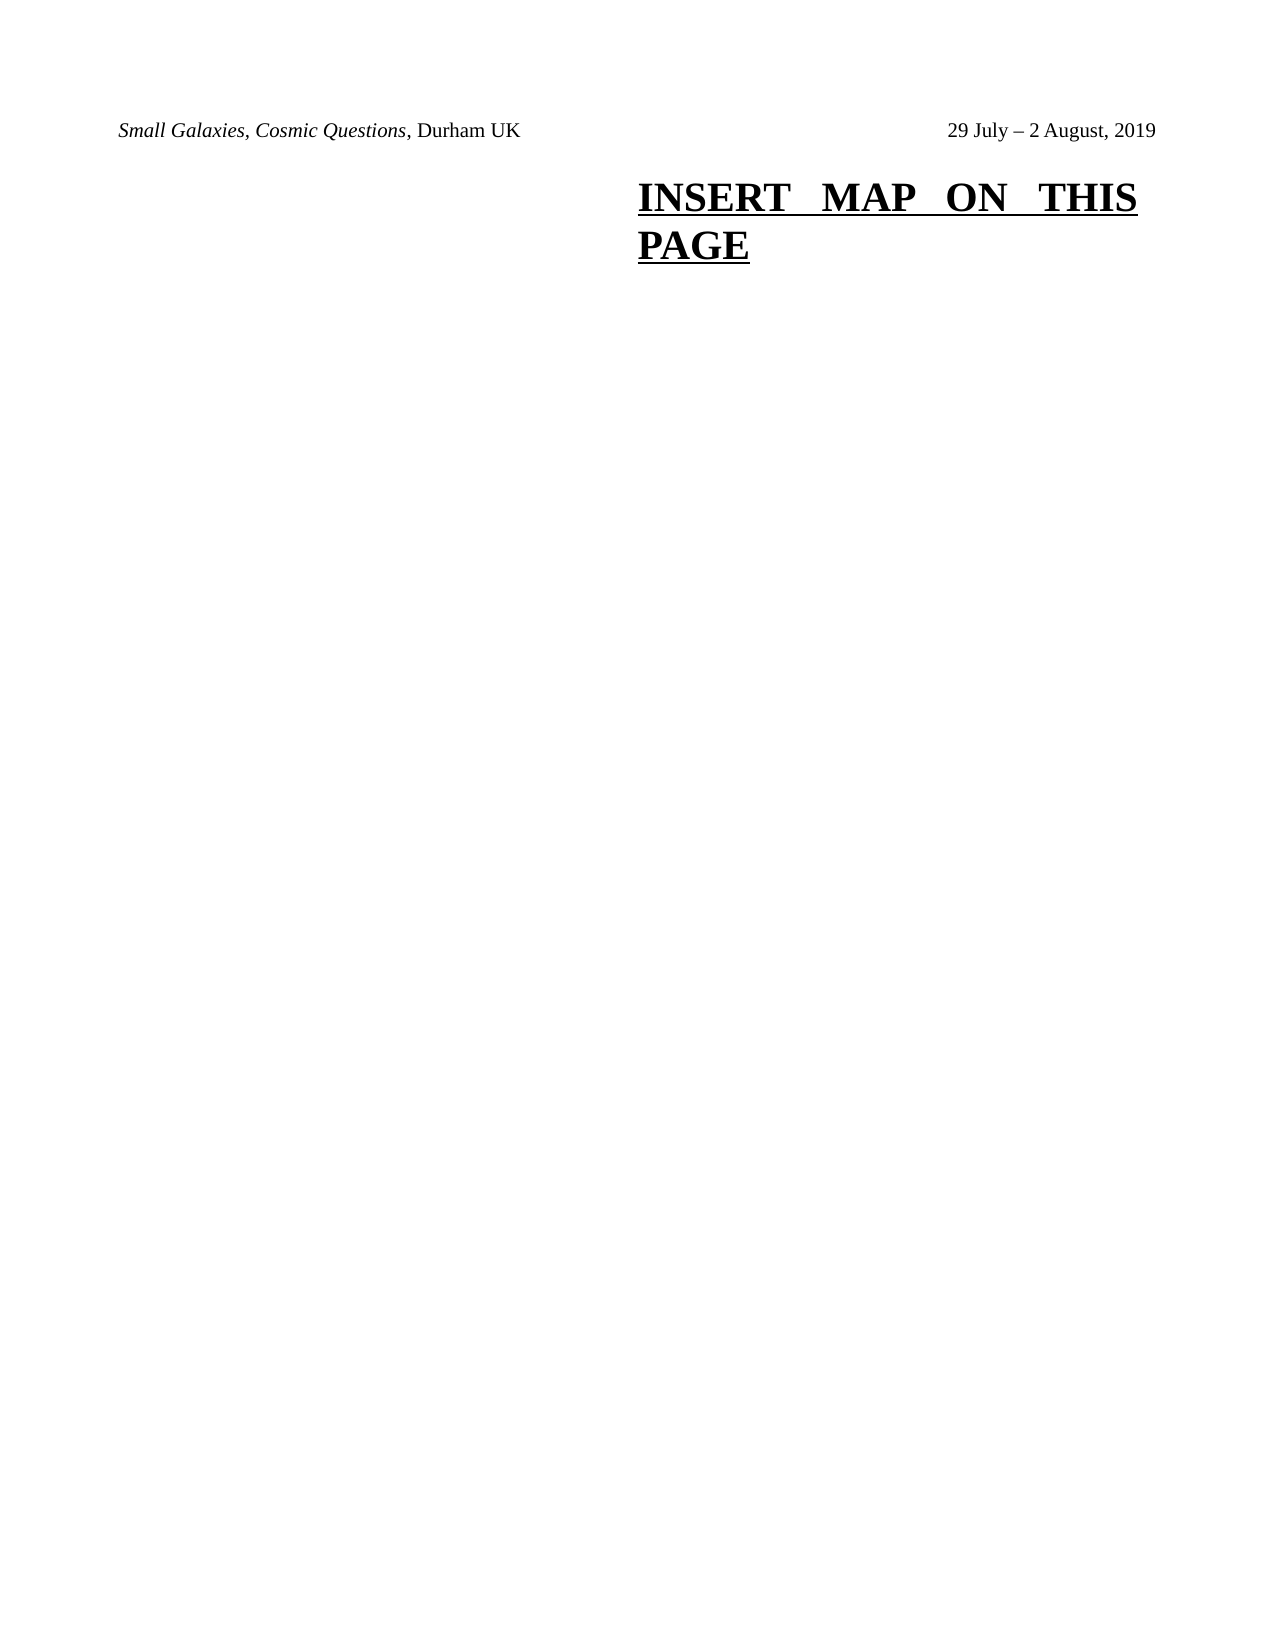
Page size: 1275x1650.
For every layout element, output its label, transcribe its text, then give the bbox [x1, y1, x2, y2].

text PAGE [637, 215, 1138, 268]
text INSERT MAP ON THIS [637, 172, 1138, 214]
